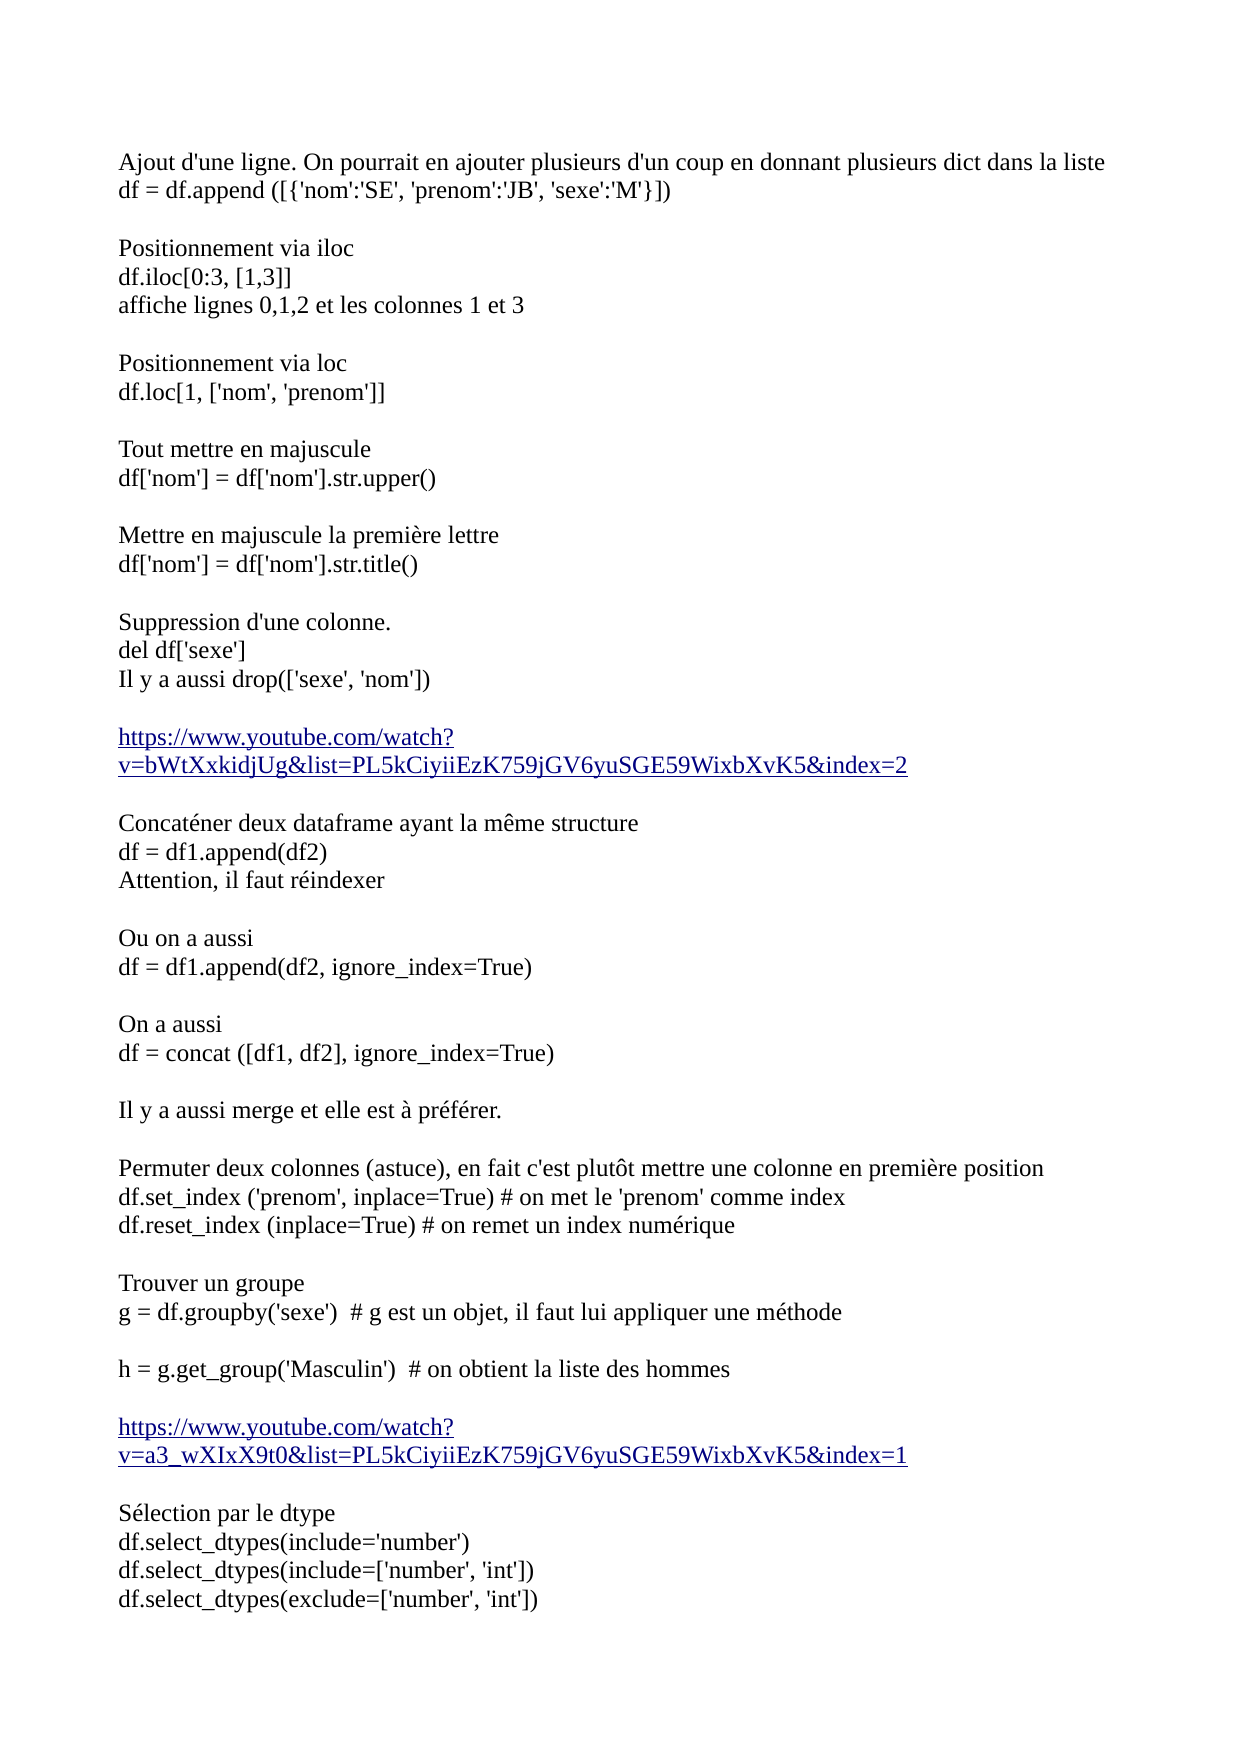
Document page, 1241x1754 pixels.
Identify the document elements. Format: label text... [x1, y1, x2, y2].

text Ajout d'une ligne. On pourrait en ajouter plusieurs d'un coup en donnant plusieurs dict dans la liste [118, 147, 1122, 176]
text df.select_dtypes(include=['number', 'int']) [118, 1556, 1122, 1584]
text Suppression d'une colonne. [118, 607, 1122, 636]
text df.select_dtypes(exclude=['number', 'int']) [118, 1584, 1122, 1613]
text del df['sexe'] [118, 636, 1122, 664]
text Positionnement via loc [118, 348, 1122, 377]
text df.reset_index (inplace=True) # on remet un index numérique [118, 1211, 1122, 1239]
text Concaténer deux dataframe ayant la même structure [118, 808, 1122, 837]
text Attention, il faut réindexer [118, 866, 1122, 894]
text Positionnement via iloc [118, 233, 1122, 262]
text Ou on a aussi [118, 923, 1122, 952]
text Permuter deux colonnes (astuce), en fait c'est plutôt mettre une colonne en première position [118, 1153, 1122, 1182]
text https://www.youtube.com/watch?v=a3_wXIxX9t0&list=PL5kCiyiiEzK759jGV6yuSGE59WixbXvK5&index=1 [118, 1412, 1122, 1469]
text df.iloc[0:3, [1,3]] [118, 262, 1122, 291]
text h = g.get_group('Masculin') # on obtient la liste des hommes [118, 1354, 1122, 1383]
text df['nom'] = df['nom'].str.title() [118, 549, 1122, 578]
text https://www.youtube.com/watch?v=bWtXxkidjUg&list=PL5kCiyiiEzK759jGV6yuSGE59WixbXvK5&index=2 [118, 722, 1122, 779]
text df = df1.append(df2, ignore_index=True) [118, 952, 1122, 981]
text Il y a aussi merge et elle est à préférer. [118, 1096, 1122, 1124]
text Tout mettre en majuscule [118, 434, 1122, 463]
text On a aussi [118, 1009, 1122, 1038]
text df = df.append ([{'nom':'SE', 'prenom':'JB', 'sexe':'M'}]) [118, 176, 1122, 204]
text Sélection par le dtype [118, 1498, 1122, 1527]
text Trouver un groupe [118, 1268, 1122, 1297]
text df.set_index ('prenom', inplace=True) # on met le 'prenom' comme index [118, 1182, 1122, 1211]
text df.select_dtypes(include='number') [118, 1527, 1122, 1556]
text df = concat ([df1, df2], ignore_index=True) [118, 1038, 1122, 1067]
text Il y a aussi drop(['sexe', 'nom']) [118, 664, 1122, 693]
text df['nom'] = df['nom'].str.upper() [118, 463, 1122, 492]
text g = df.groupby('sexe') # g est un objet, il faut lui appliquer une méthode [118, 1297, 1122, 1326]
text affiche lignes 0,1,2 et les colonnes 1 et 3 [118, 291, 1122, 319]
text df = df1.append(df2) [118, 837, 1122, 866]
text Mettre en majuscule la première lettre [118, 521, 1122, 549]
text df.loc[1, ['nom', 'prenom']] [118, 377, 1122, 406]
